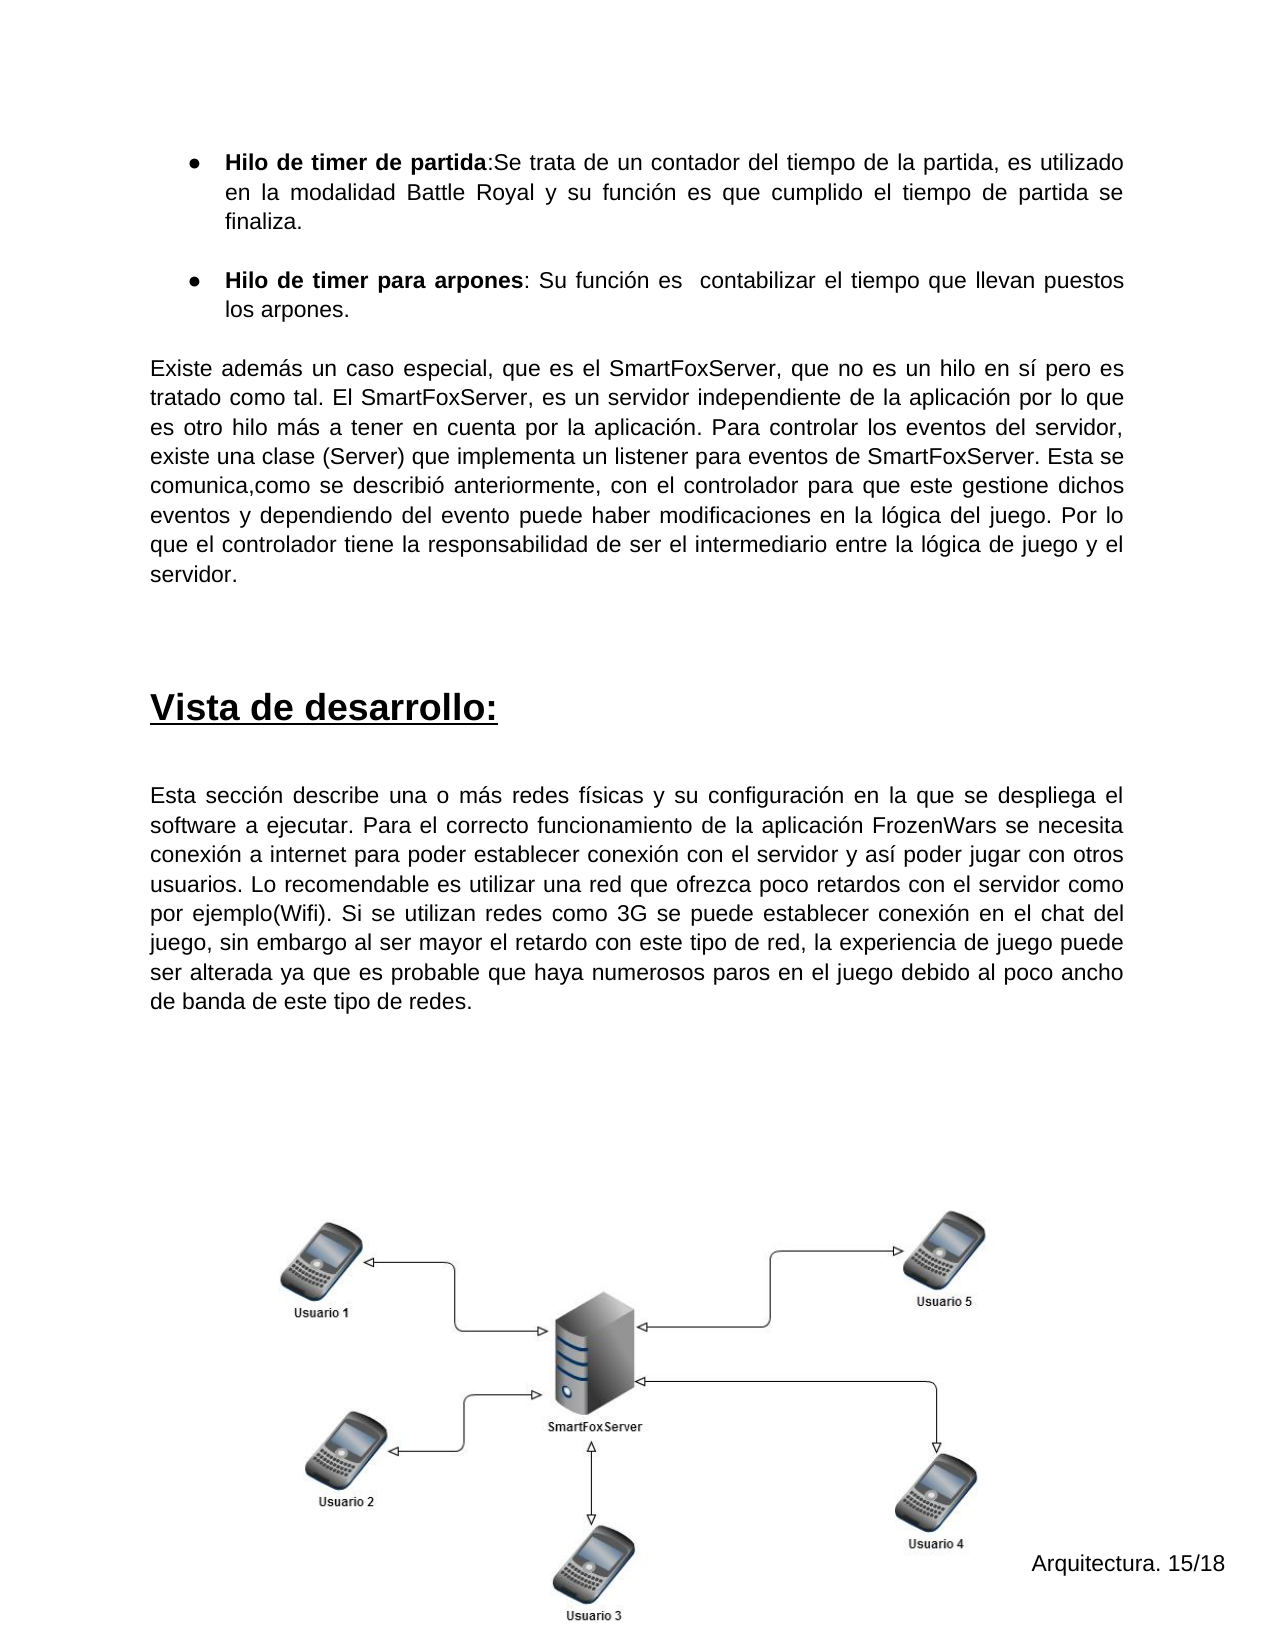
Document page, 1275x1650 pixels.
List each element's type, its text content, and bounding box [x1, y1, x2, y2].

text Vista de desarrollo: [150, 687, 1125, 729]
list Hilo de timer para arpones: Su función es contabilizar el tiempo que llevan puestos los arpones. [187, 267, 1125, 322]
list Hilo de timer de partida:Se trata de un contador del tiempo de la partida, es utilizado en la modalidad Battle Royal y su función es que cumplido el tiempo de partida se finaliza. [187, 150, 1125, 234]
text Existe además un caso especial, que es el SmartFoxServer, que no es un hilo en sí pero es tratado como tal. El SmartFoxServer, es un servidor independiente de la aplicación por lo que es otro hilo más a tener en cuenta por la aplicación. Para controlar los eventos del servidor, existe una clase (Server) que implementa un listener para eventos de SmartFoxServer. Esta se comunica,como se describió anteriormente, con el controlador para que este gestione dichos eventos y dependiendo del evento puede haber modificaciones en la lógica del juego. Por lo que el controlador tiene la responsabilidad de ser el intermediario entre la lógica de juego y el servidor. [150, 356, 1125, 587]
text Esta sección describe una o más redes físicas y su configuración en la que se despliega el software a ejecutar. Para el correcto funcionamiento de la aplicación FrozenWars se necesita conexión a internet para poder establecer conexión con el servidor y así poder jugar con otros usuarios. Lo recomendable es utilizar una red que ofrezca poco retardos con el servidor como por ejemplo(Wifi). Si se utilizan redes como 3G se puede establecer conexión en el chat del juego, sin embargo al ser mayor el retardo con este tipo de red, la experiencia de juego puede ser alterada ya que es probable que haya numerosos paros en el juego debido al poco ancho de banda de este tipo de redes. [150, 783, 1125, 1014]
picture [221, 1153, 1006, 1650]
